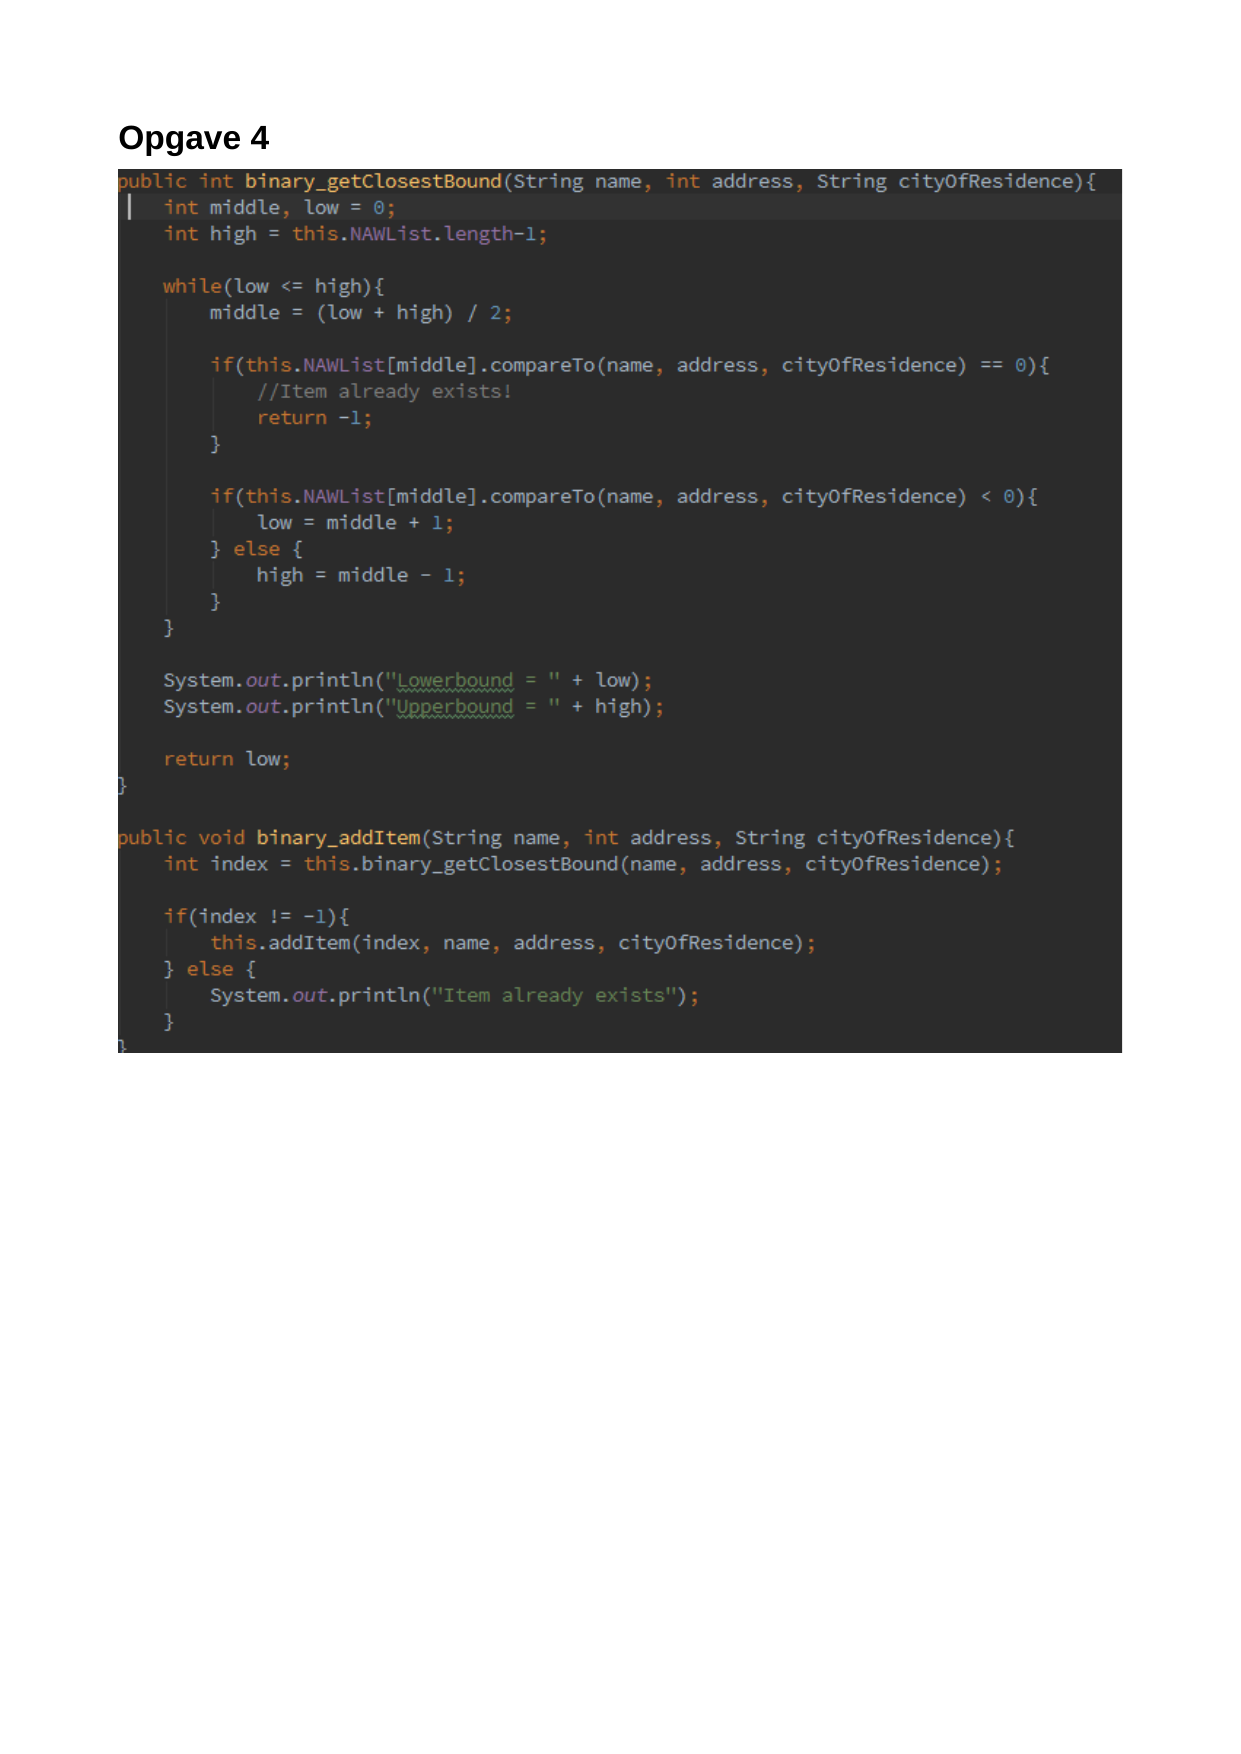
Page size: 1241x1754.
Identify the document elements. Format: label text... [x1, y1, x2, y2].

picture [118, 169, 1123, 1053]
subtitle Opgave 4 [118, 118, 1122, 157]
